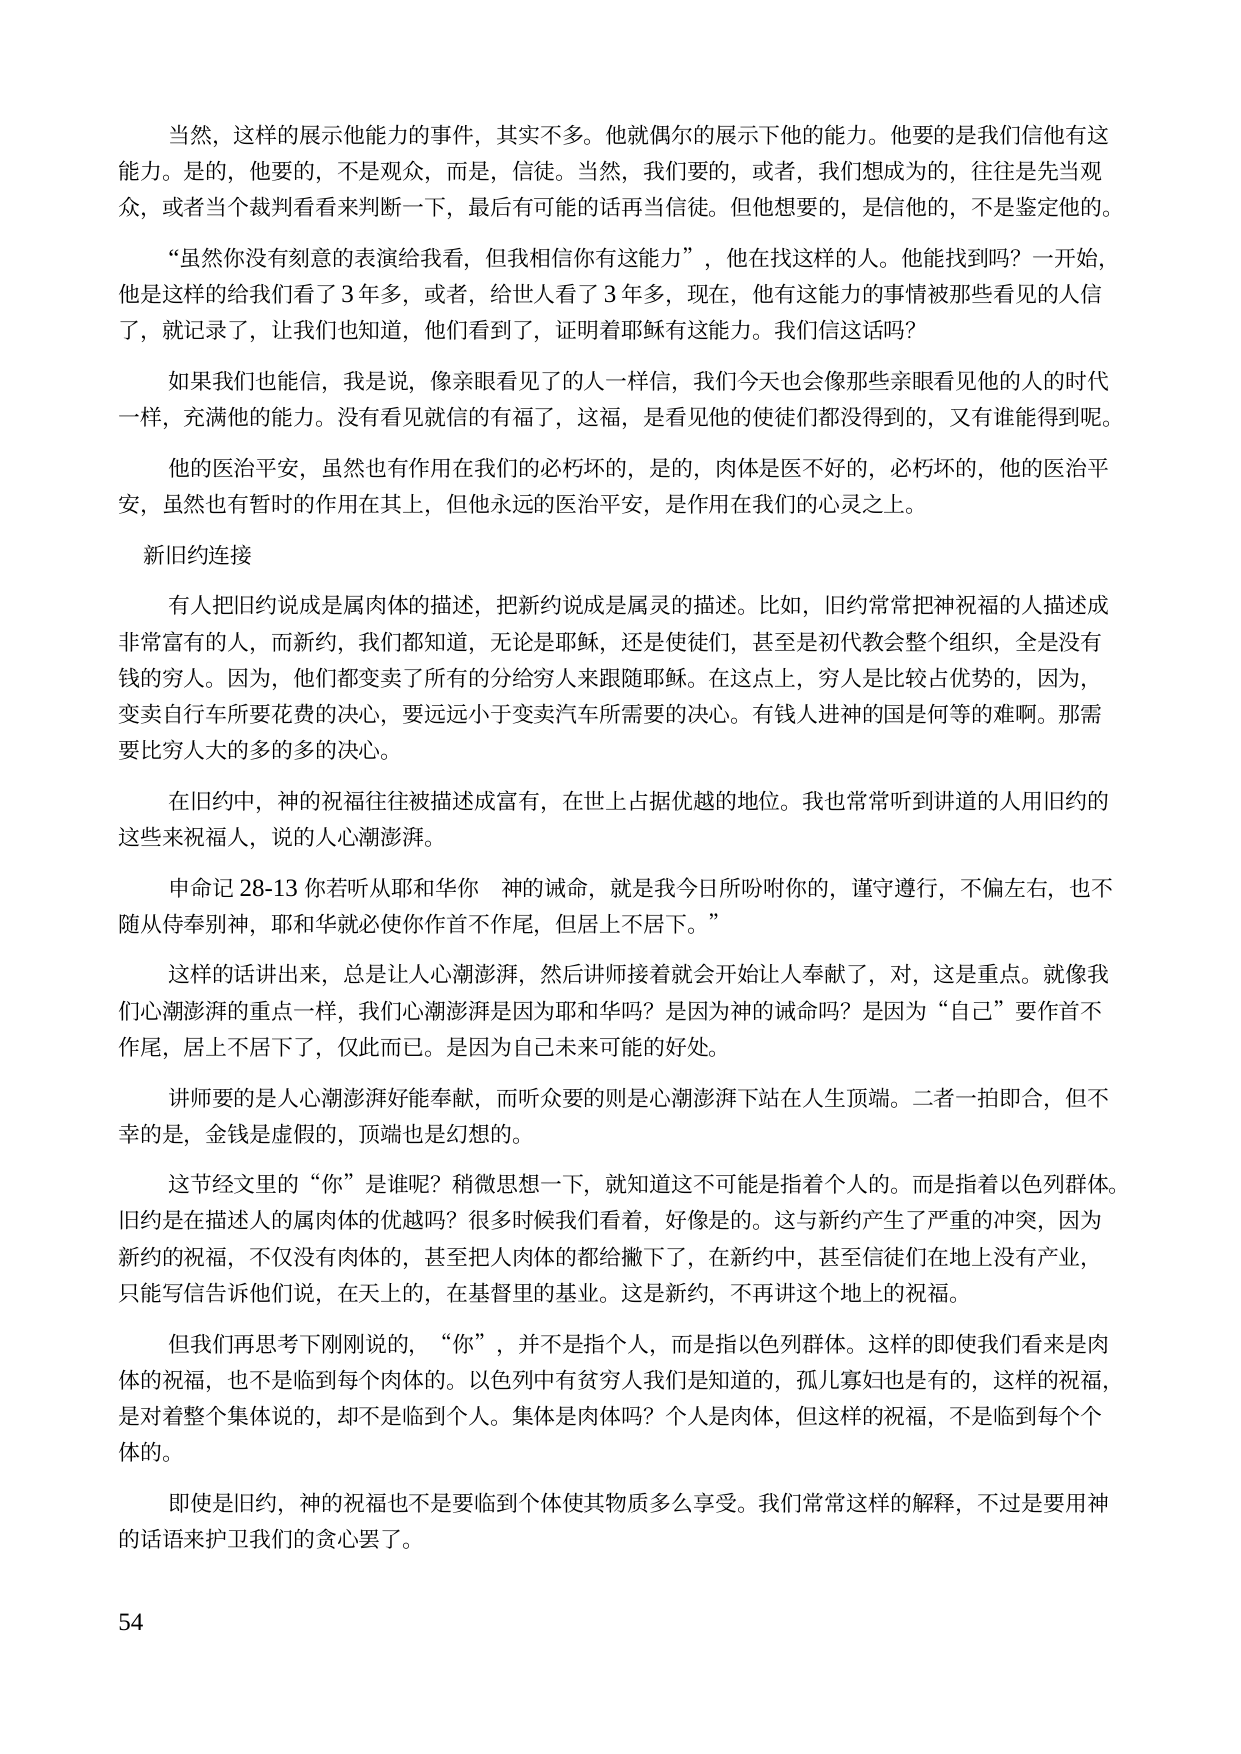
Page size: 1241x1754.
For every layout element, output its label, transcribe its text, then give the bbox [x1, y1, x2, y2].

text 他的医治平安，虽然也有作用在我们的必朽坏的，是的，肉体是医不好的，必朽坏的，他的医治平安，虽然也有暂时的作用在其上，但他永远的医治平安，是作用在我们的心灵之上。 [118, 451, 1122, 519]
text 但我们再思考下刚刚说的，“你”，并不是指个人，而是指以色列群体。这样的即使我们看来是肉体的祝福，也不是临到每个肉体的。以色列中有贫穷人我们是知道的，孤儿寡妇也是有的，这样的祝福，是对着整个集体说的，却不是临到个人。集体是肉体吗？个人是肉体，但这样的祝福，不是临到每个个体的。 [118, 1327, 1122, 1467]
text 申命记 28-13 你若听从耶和华你 神的诫命，就是我今日所吩咐你的，谨守遵行，不偏左右，也不随从侍奉别神，耶和华就必使你作首不作尾，但居上不居下。” [118, 871, 1122, 938]
text 在旧约中，神的祝福往往被描述成富有，在世上占据优越的地位。我也常常听到讲道的人用旧约的这些来祝福人，说的人心潮澎湃。 [118, 784, 1122, 852]
text “虽然你没有刻意的表演给我看，但我相信你有这能力”，他在找这样的人。他能找到吗？一开始，他是这样的给我们看了3年多，或者，给世人看了3年多，现在，他有这能力的事情被那些看见的人信了，就记录了，让我们也知道，他们看到了，证明着耶稣有这能力。我们信这话吗？ [118, 241, 1122, 345]
text 有人把旧约说成是属肉体的描述，把新约说成是属灵的描述。比如，旧约常常把神祝福的人描述成非常富有的人，而新约，我们都知道，无论是耶稣，还是使徒们，甚至是初代教会整个组织，全是没有钱的穷人。因为，他们都变卖了所有的分给穷人来跟随耶稣。在这点上，穷人是比较占优势的，因为，变卖自行车所要花费的决心，要远远小于变卖汽车所需要的决心。有钱人进神的国是何等的难啊。那需要比穷人大的多的多的决心。 [118, 589, 1122, 765]
text 即使是旧约，神的祝福也不是要临到个体使其物质多么享受。我们常常这样的解释，不过是要用神的话语来护卫我们的贪心罢了。 [118, 1486, 1122, 1553]
text 讲师要的是人心潮澎湃好能奉献，而听众要的则是心潮澎湃下站在人生顶端。二者一拍即合，但不幸的是，金钱是虚假的，顶端也是幻想的。 [118, 1081, 1122, 1148]
text 如果我们也能信，我是说，像亲眼看见了的人一样信，我们今天也会像那些亲眼看见他的人的时代一样，充满他的能力。没有看见就信的有福了，这福，是看见他的使徒们都没得到的，又有谁能得到呢。 [118, 364, 1122, 432]
text 这节经文里的“你”是谁呢？稍微思想一下，就知道这不可能是指着个人的。而是指着以色列群体。旧约是在描述人的属肉体的优越吗？很多时候我们看着，好像是的。这与新约产生了严重的冲突，因为新约的祝福，不仅没有肉体的，甚至把人肉体的都给撇下了，在新约中，甚至信徒们在地上没有产业，只能写信告诉他们说，在天上的，在基督里的基业。这是新约，不再讲这个地上的祝福。 [118, 1168, 1122, 1307]
text 这样的话讲出来，总是让人心潮澎湃，然后讲师接着就会开始让人奉献了，对，这是重点。就像我们心潮澎湃的重点一样，我们心潮澎湃是因为耶和华吗？是因为神的诫命吗？是因为“自己”要作首不作尾，居上不居下了，仅此而已。是因为自己未来可能的好处。 [118, 958, 1122, 1061]
text 新旧约连接 [118, 538, 1122, 569]
text 当然，这样的展示他能力的事件，其实不多。他就偶尔的展示下他的能力。他要的是我们信他有这能力。是的，他要的，不是观众，而是，信徒。当然，我们要的，或者，我们想成为的，往往是先当观众，或者当个裁判看看来判断一下，最后有可能的话再当信徒。但他想要的，是信他的，不是鉴定他的。 [118, 118, 1122, 222]
